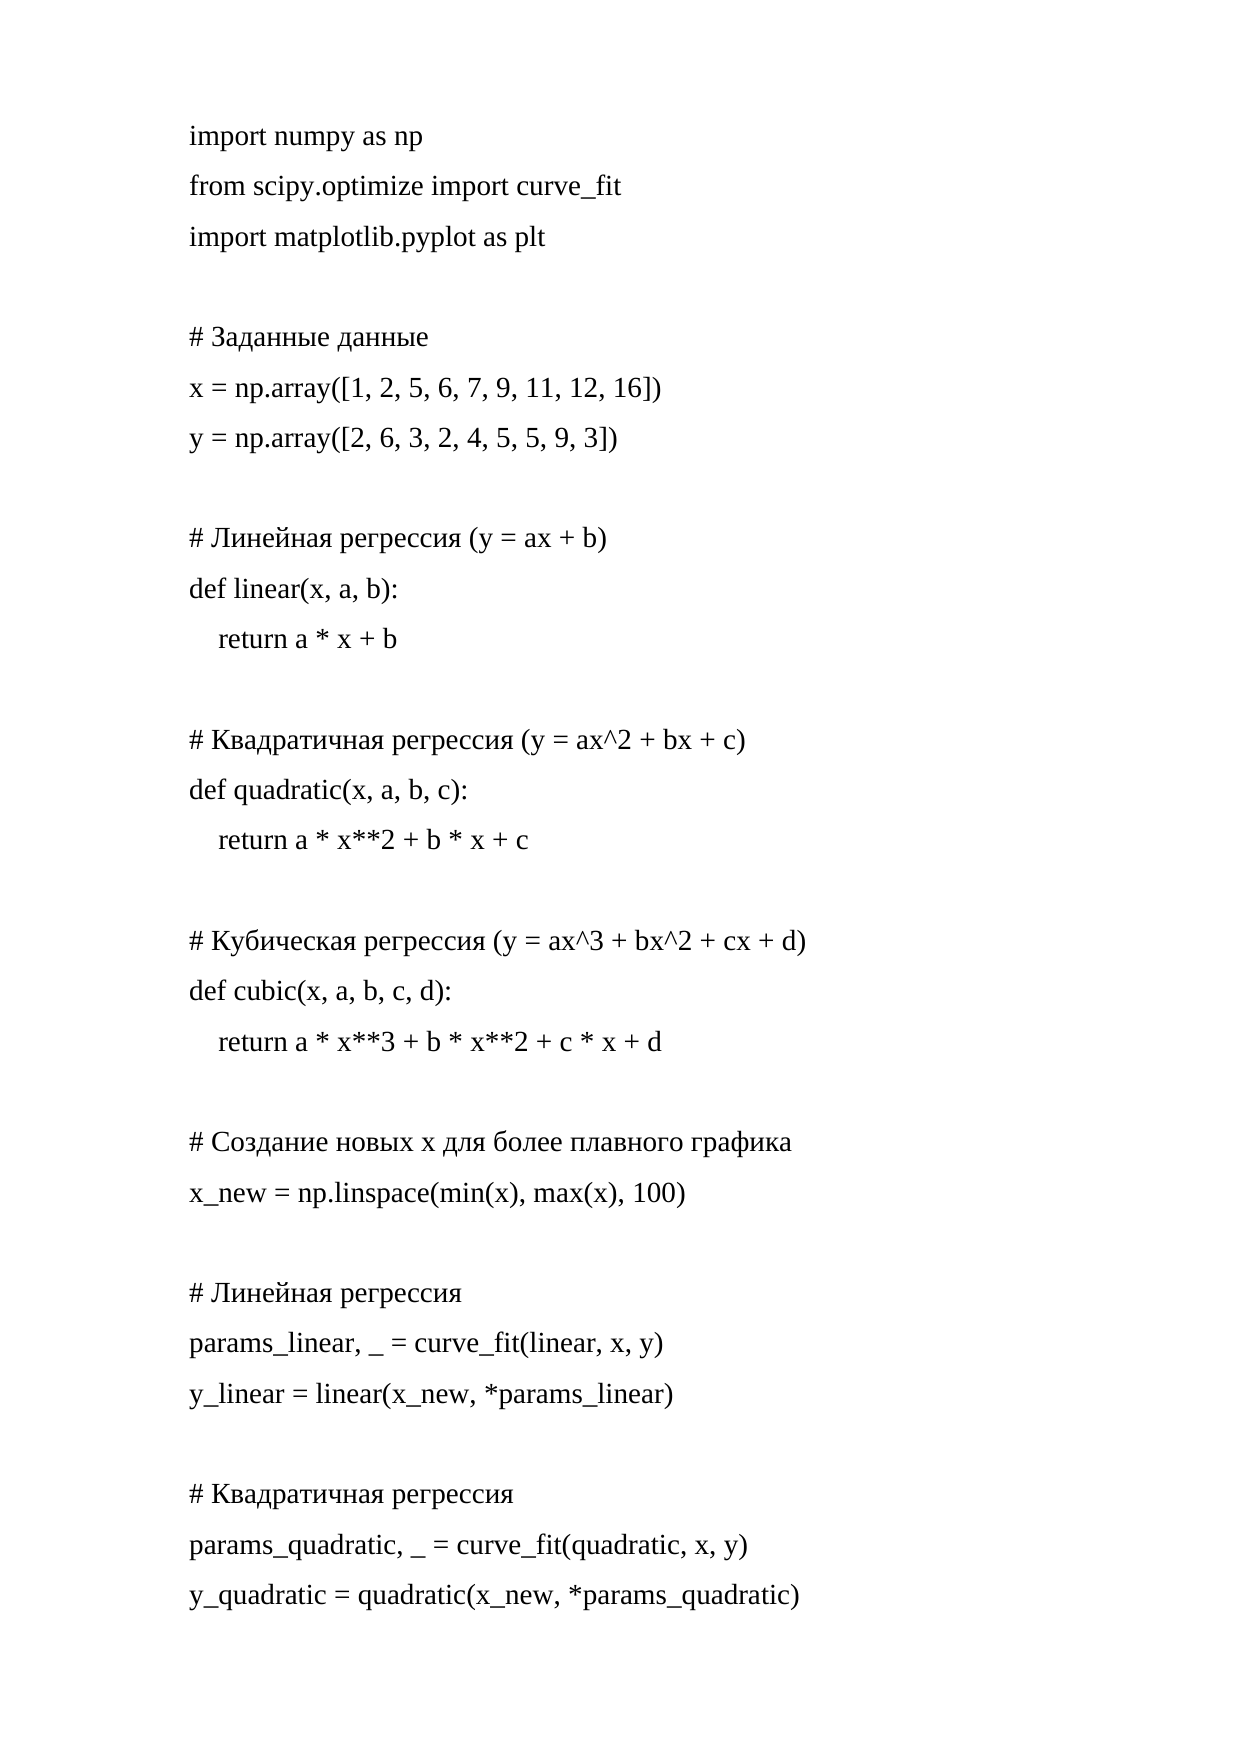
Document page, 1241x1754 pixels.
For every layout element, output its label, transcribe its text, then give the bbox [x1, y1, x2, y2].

text def linear(x, a, b): [189, 571, 1181, 604]
text # Квадратичная регрессия [189, 1477, 1181, 1510]
text # Заданные данные [189, 319, 1181, 353]
text # Линейная регрессия (y = ax + b) [189, 521, 1181, 554]
text y_linear = linear(x_new, *params_linear) [189, 1376, 1181, 1409]
text y_quadratic = quadratic(x_new, *params_quadratic) [189, 1577, 1181, 1611]
text params_quadratic, _ = curve_fit(quadratic, x, y) [189, 1527, 1181, 1560]
text # Квадратичная регрессия (y = ax^2 + bx + c) [189, 722, 1181, 755]
text y = np.array([2, 6, 3, 2, 4, 5, 5, 9, 3]) [189, 420, 1181, 453]
text from scipy.optimize import curve_fit [189, 168, 1181, 202]
text def quadratic(x, a, b, c): [189, 772, 1181, 806]
text # Кубическая регрессия (y = ax^3 + bx^2 + cx + d) [189, 923, 1181, 957]
text # Линейная регрессия [189, 1275, 1181, 1309]
text import numpy as np [189, 118, 1181, 152]
text x = np.array([1, 2, 5, 6, 7, 9, 11, 12, 16]) [189, 370, 1181, 403]
text return a * x**2 + b * x + c [189, 822, 1181, 856]
text import matplotlib.pyplot as plt [189, 219, 1181, 252]
text return a * x**3 + b * x**2 + c * x + d [189, 1024, 1181, 1057]
text params_linear, _ = curve_fit(linear, x, y) [189, 1326, 1181, 1359]
text def cubic(x, a, b, c, d): [189, 973, 1181, 1007]
text x_new = np.linspace(min(x), max(x), 100) [189, 1175, 1181, 1208]
text return a * x + b [189, 621, 1181, 655]
text # Создание новых x для более плавного графика [189, 1124, 1181, 1158]
